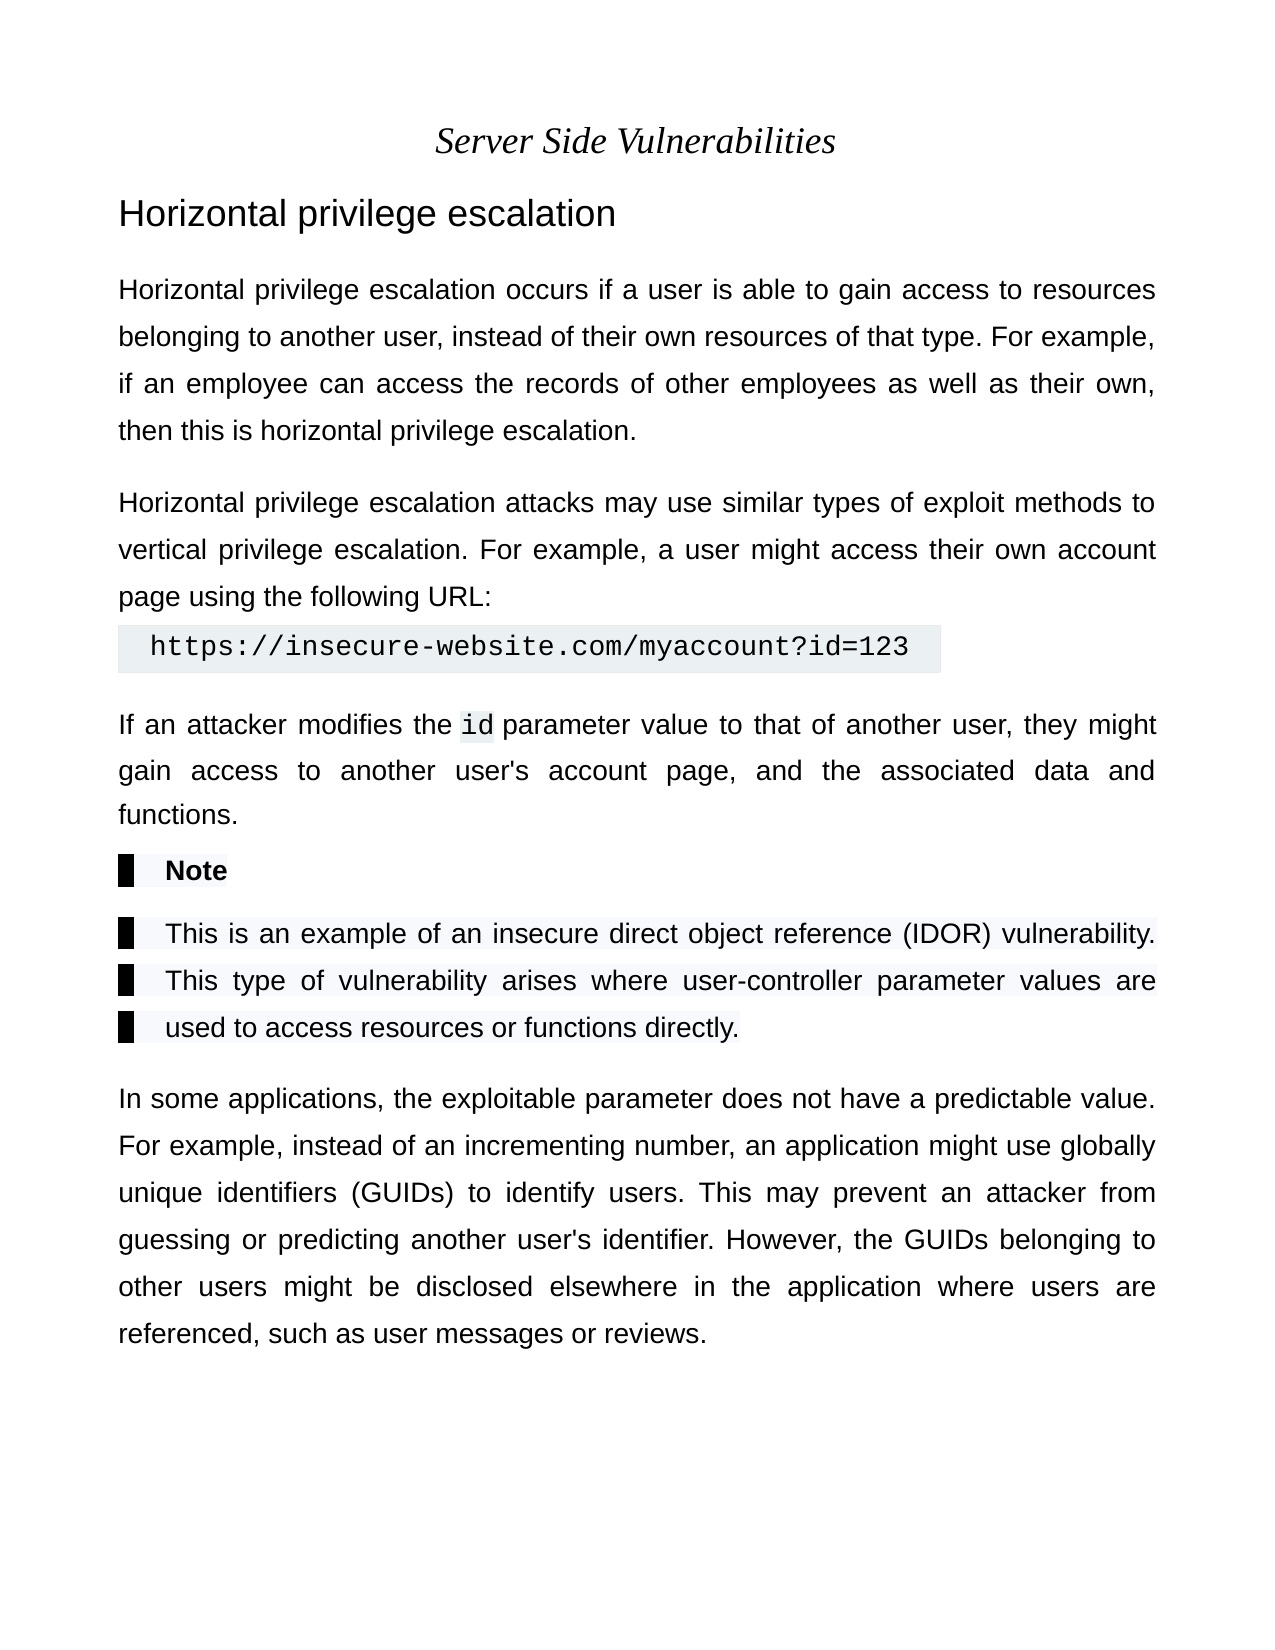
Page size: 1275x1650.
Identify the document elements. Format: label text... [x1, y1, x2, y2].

text This is an example of an insecure direct object reference (IDOR) vulnerability. This type of vulnerability arises where user-controller parameter values are used to access resources or functions directly. [118, 902, 1157, 1043]
text Horizontal privilege escalation attacks may use similar types of exploit methods to vertical privilege escalation. For example, a user might access their own account page using the following URL: [118, 471, 1157, 612]
subtitle Note [118, 843, 1157, 887]
text https://insecure-website.com/myaccount?id=123 [119, 626, 940, 672]
text [941, 624, 1157, 672]
subtitle Horizontal privilege escalation [118, 191, 1157, 234]
text Horizontal privilege escalation occurs if a user is able to gain access to resources belonging to another user, instead of their own resources of that type. For example, if an employee can access the records of other employees as well as their own, then this is horizontal privilege escalation. [118, 259, 1157, 446]
text In some applications, the exploitable parameter does not have a predictable value. For example, instead of an incrementing number, an application might use globally unique identifiers (GUIDs) to identify users. This may prevent an attacker from guessing or predicting another user's identifier. However, the GUIDs belonging to other users might be disclosed elsewhere in the application where users are referenced, such as user messages or reviews. [118, 1068, 1157, 1349]
text If an attacker modifies the id parameter value to that of another user, they might gain access to another user's account page, and the associated data and functions. [118, 699, 1157, 831]
